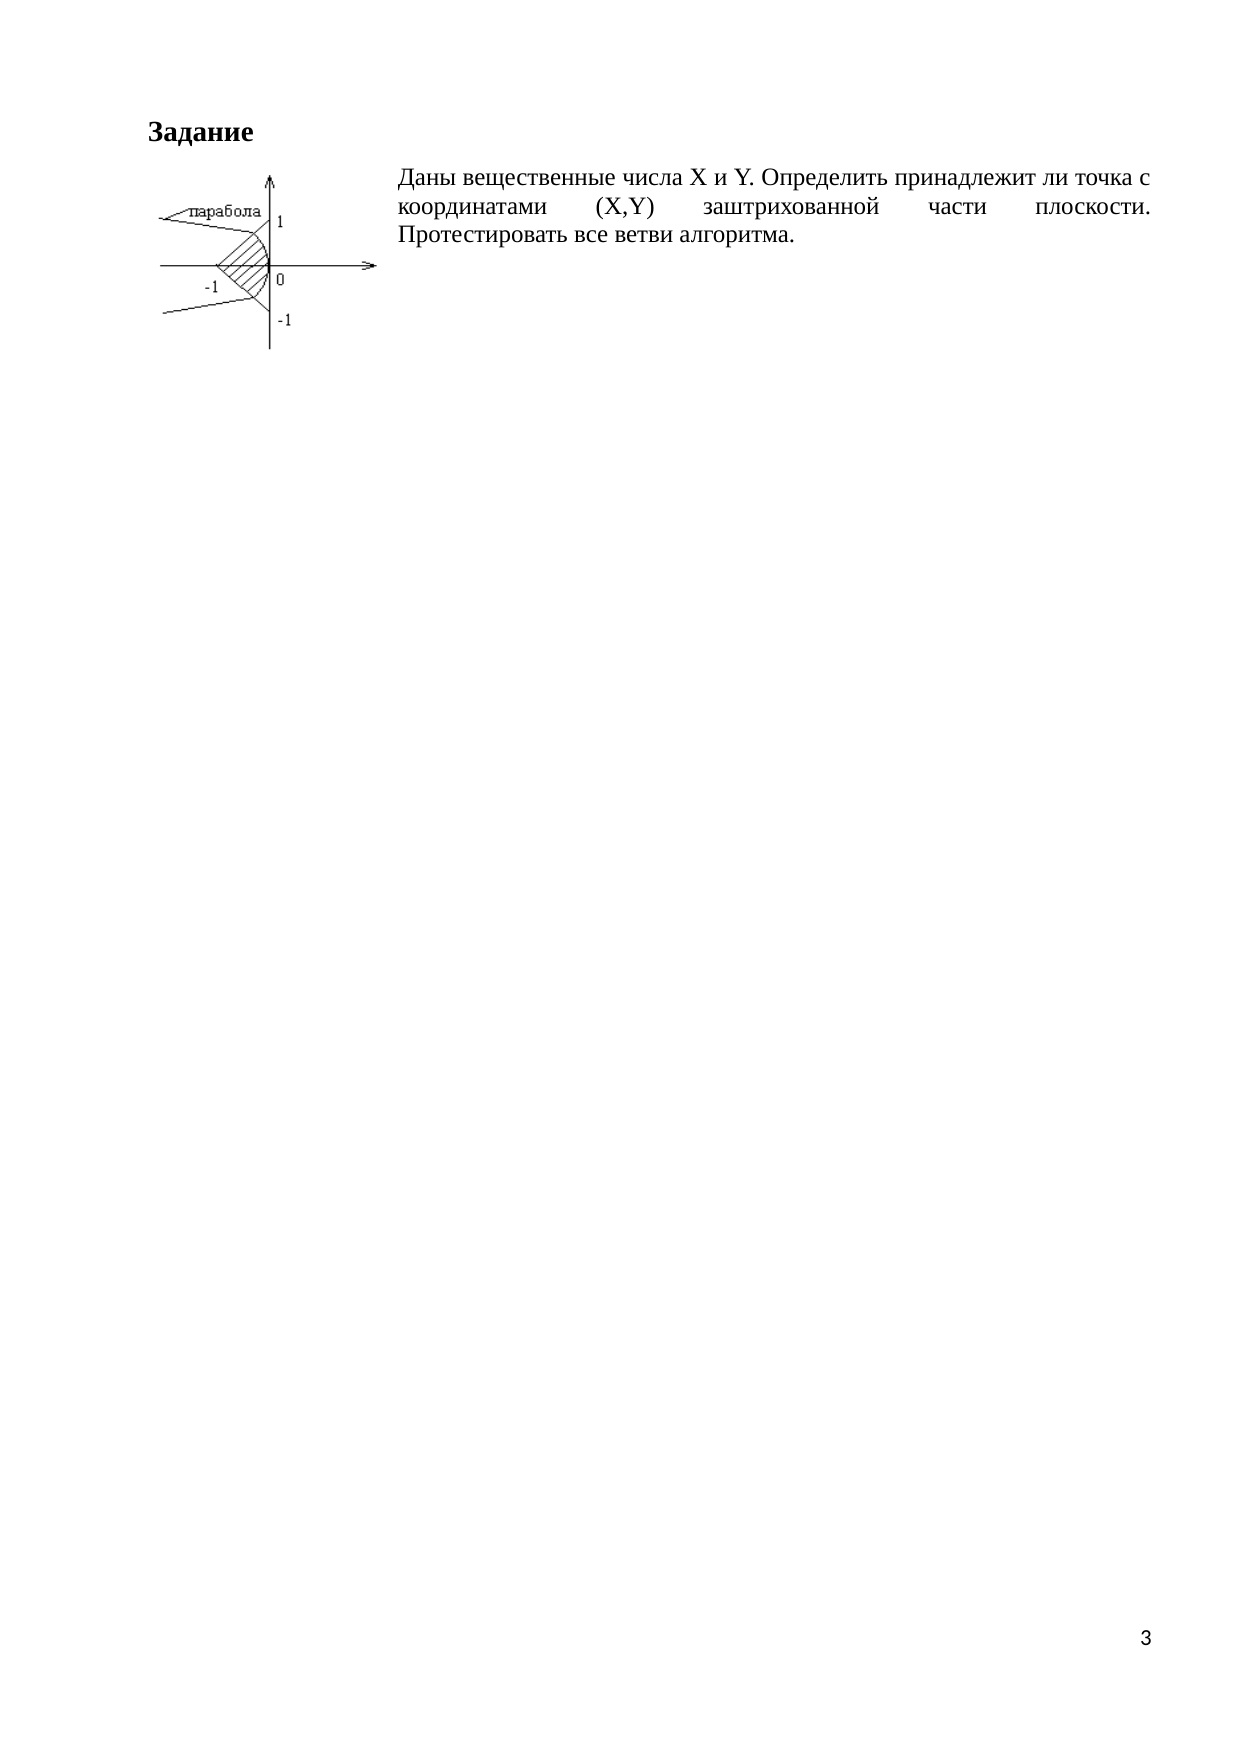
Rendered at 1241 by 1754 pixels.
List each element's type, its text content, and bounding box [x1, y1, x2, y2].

subtitle Задание [148, 114, 1152, 147]
text Даны вещественные числа X и Y. Определить принадлежит ли точка с координатами (X,Y) заштрихованной части плоскости. Протестировать все ветви алгоритма. [398, 162, 1152, 248]
